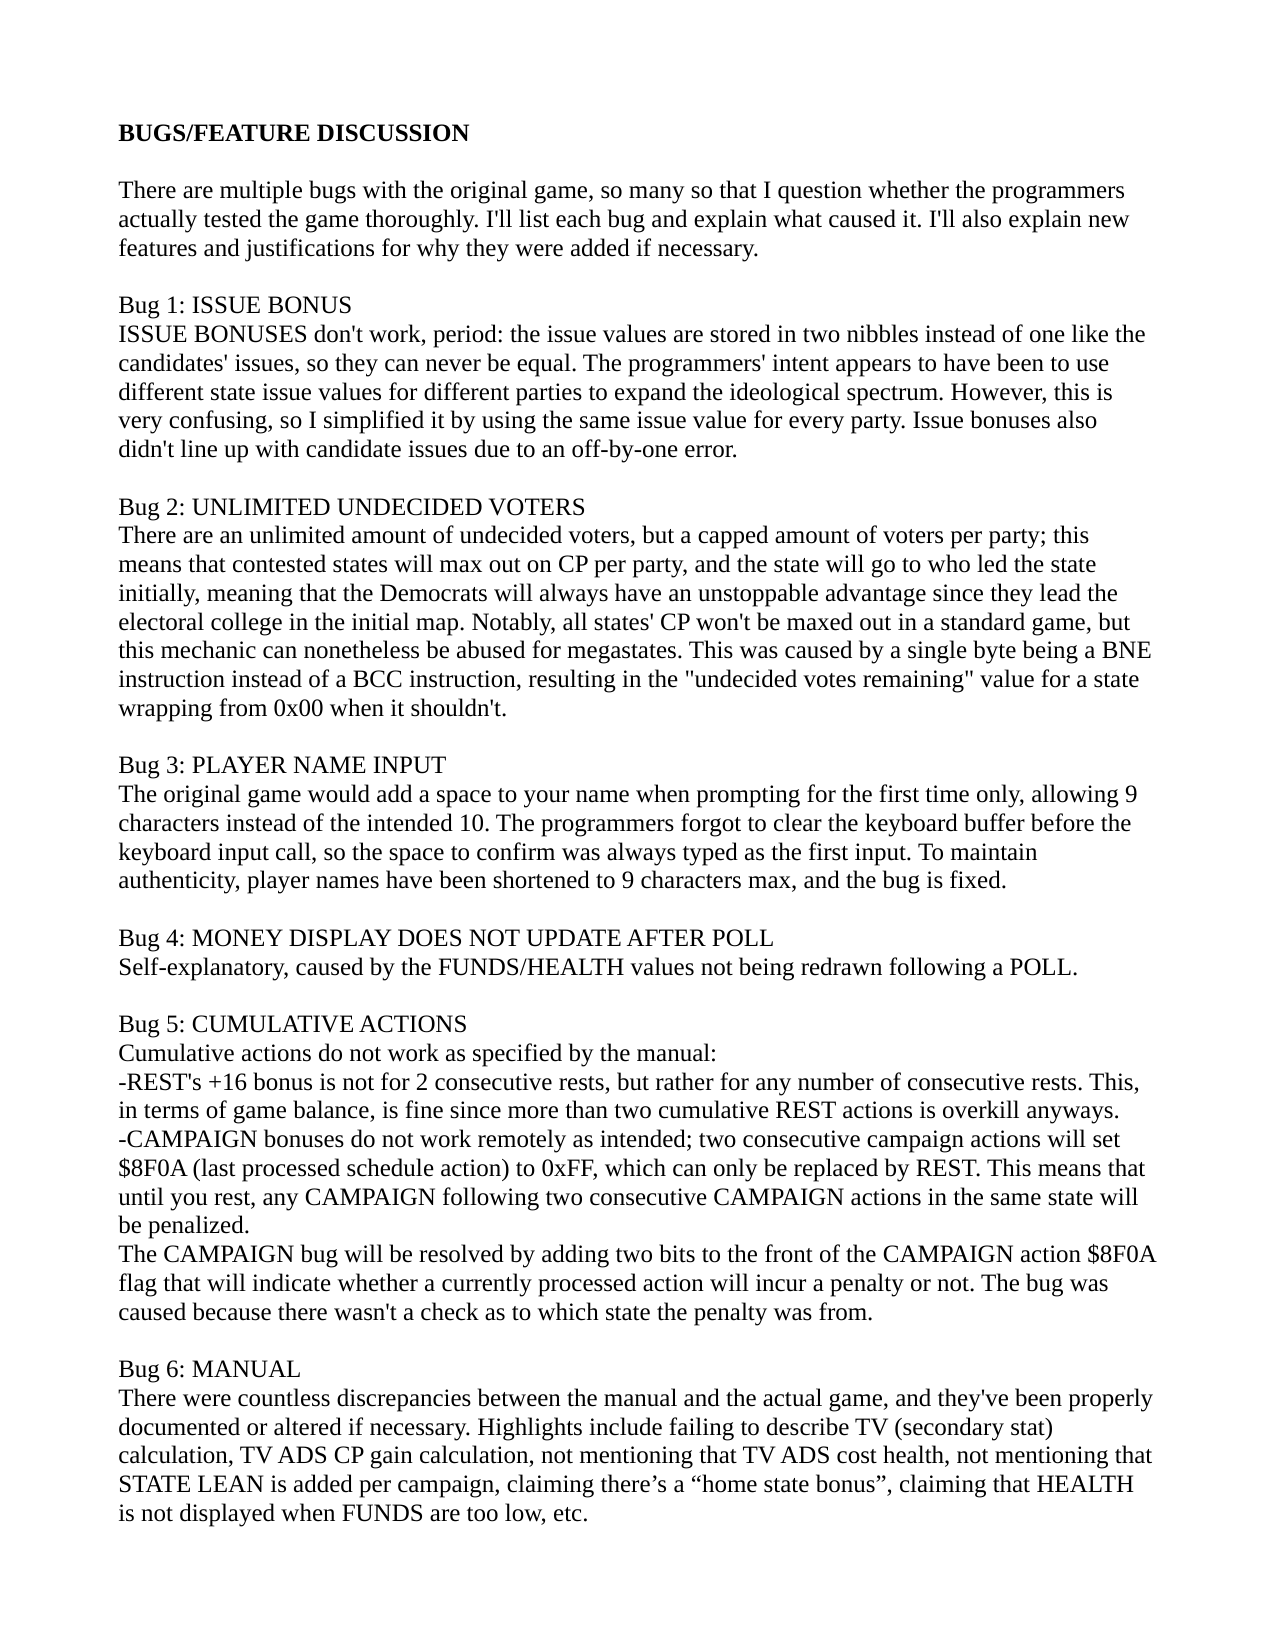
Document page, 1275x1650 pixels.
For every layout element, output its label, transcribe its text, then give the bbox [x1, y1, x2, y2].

text ISSUE BONUSES don't work, period: the issue values are stored in two nibbles instead of one like the candidates' issues, so they can never be equal. The programmers' intent appears to have been to use different state issue values for different parties to expand the ideological spectrum. However, this is very confusing, so I simplified it by using the same issue value for every party. Issue bonuses also didn't line up with candidate issues due to an off-by-one error. [118, 319, 1157, 463]
text The CAMPAIGN bug will be resolved by adding two bits to the front of the CAMPAIGN action $8F0A flag that will indicate whether a currently processed action will incur a penalty or not. The bug was caused because there wasn't a check as to which state the penalty was from. [118, 1239, 1157, 1326]
text -REST's +16 bonus is not for 2 consecutive rests, but rather for any number of consecutive rests. This, in terms of game balance, is fine since more than two cumulative REST actions is overkill anyways. [118, 1067, 1157, 1124]
text The original game would add a space to your name when prompting for the first time only, allowing 9 characters instead of the intended 10. The programmers forgot to clear the keyboard buffer before the keyboard input call, so the space to confirm was always typed as the first input. To maintain authenticity, player names have been shortened to 9 characters max, and the bug is fixed. [118, 779, 1157, 894]
text Bug 3: PLAYER NAME INPUT [118, 751, 1157, 779]
text -CAMPAIGN bonuses do not work remotely as intended; two consecutive campaign actions will set $8F0A (last processed schedule action) to 0xFF, which can only be replaced by REST. This means that until you rest, any CAMPAIGN following two consecutive CAMPAIGN actions in the same state will be penalized. [118, 1124, 1157, 1239]
text Bug 2: UNLIMITED UNDECIDED VOTERS [118, 492, 1157, 521]
text Bug 4: MONEY DISPLAY DOES NOT UPDATE AFTER POLL [118, 923, 1157, 952]
text Self-explanatory, caused by the FUNDS/HEALTH values not being redrawn following a POLL. [118, 952, 1157, 981]
text There are an unlimited amount of undecided voters, but a capped amount of voters per party; this means that contested states will max out on CP per party, and the state will go to who led the state initially, meaning that the Democrats will always have an unstoppable advantage since they lead the electoral college in the initial map. Notably, all states' CP won't be maxed out in a standard game, but this mechanic can nonetheless be abused for megastates. This was caused by a single byte being a BNE instruction instead of a BCC instruction, resulting in the "undecided votes remaining" value for a state wrapping from 0x00 when it shouldn't. [118, 521, 1157, 722]
text Bug 6: MANUAL [118, 1354, 1157, 1383]
text There were countless discrepancies between the manual and the actual game, and they've been properly documented or altered if necessary. Highlights include failing to describe TV (secondary stat) calculation, TV ADS CP gain calculation, not mentioning that TV ADS cost health, not mentioning that STATE LEAN is added per campaign, claiming there’s a “home state bonus”, claiming that HEALTH is not displayed when FUNDS are too low, etc. [118, 1383, 1157, 1527]
text Bug 1: ISSUE BONUS [118, 291, 1157, 319]
text BUGS/FEATURE DISCUSSION [118, 118, 1157, 147]
text There are multiple bugs with the original game, so many so that I question whether the programmers actually tested the game thoroughly. I'll list each bug and explain what caused it. I'll also explain new features and justifications for why they were added if necessary. [118, 176, 1157, 262]
text Bug 5: CUMULATIVE ACTIONS [118, 1009, 1157, 1038]
text Cumulative actions do not work as specified by the manual: [118, 1038, 1157, 1067]
